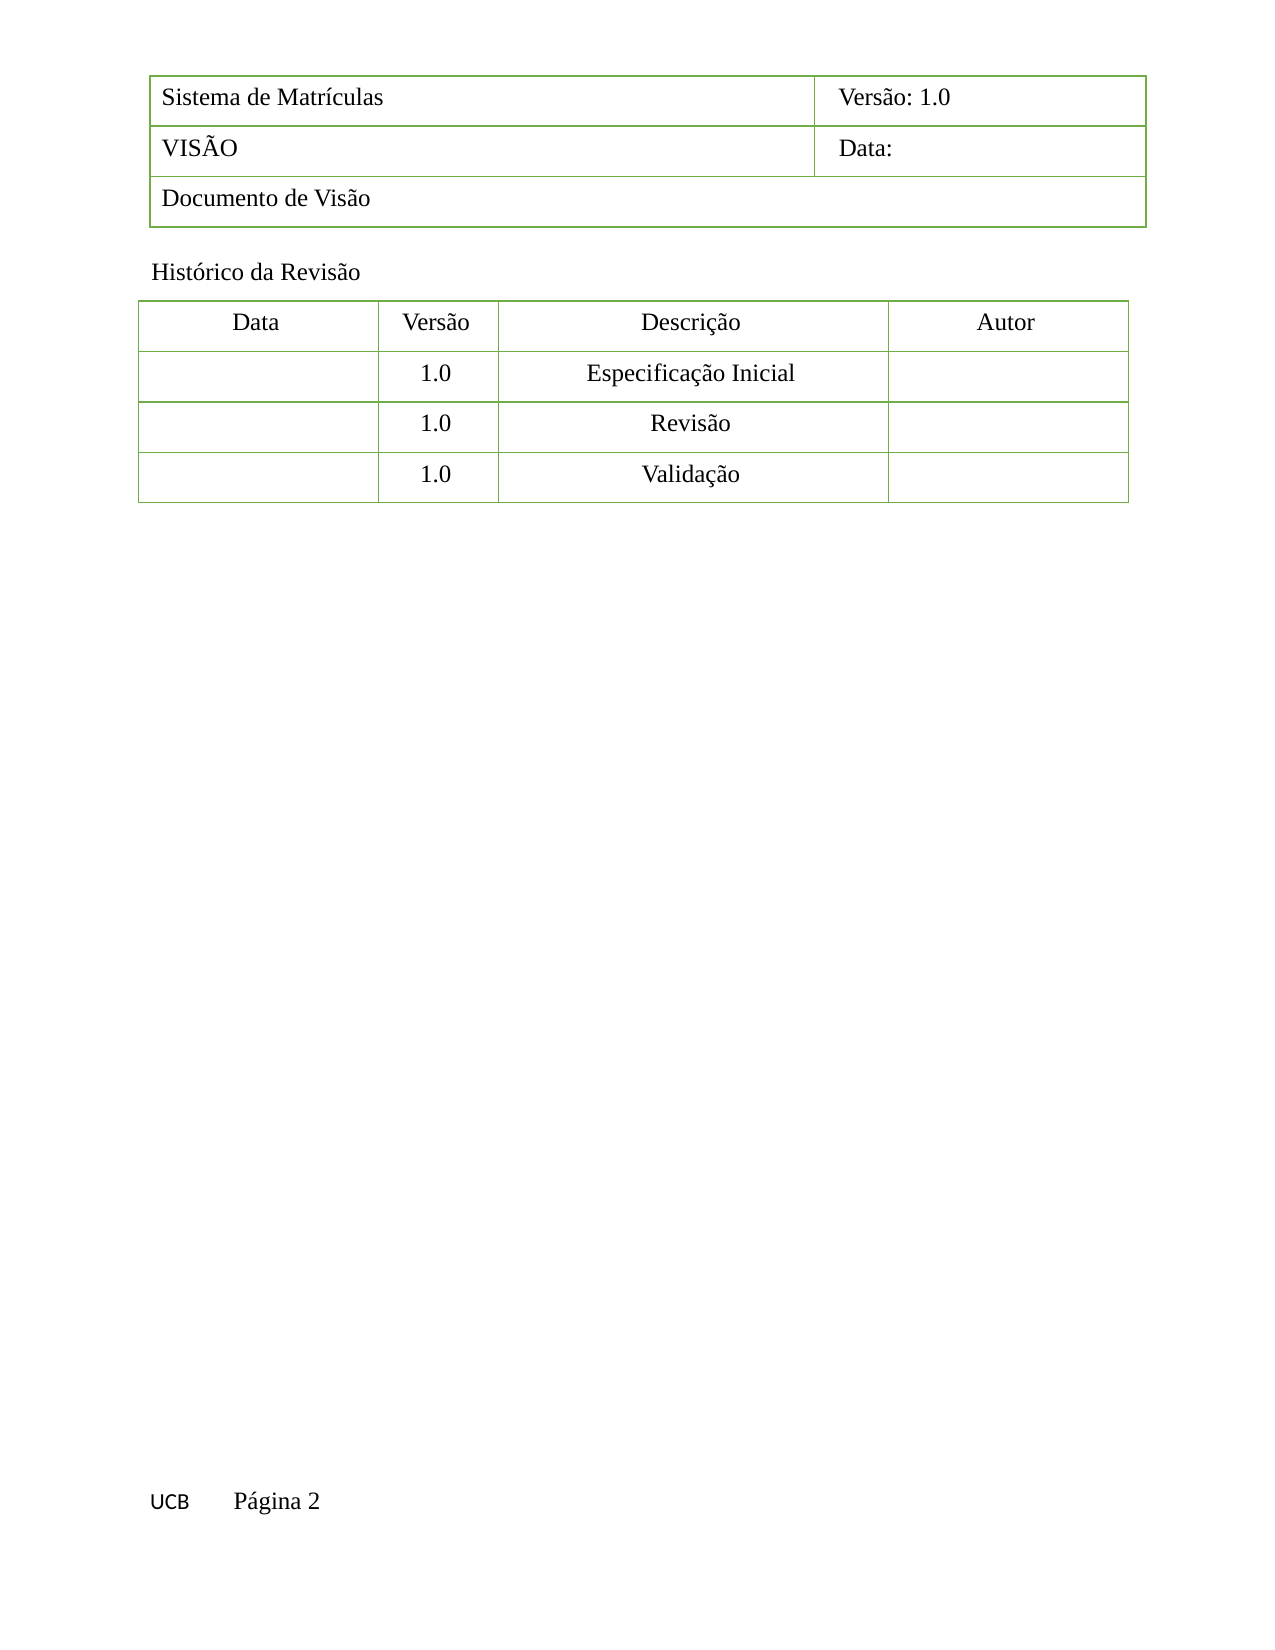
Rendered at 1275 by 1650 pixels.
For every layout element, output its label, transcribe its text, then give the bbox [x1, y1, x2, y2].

table_cell 1.0 [379, 352, 498, 401]
table_cell 1.0 [379, 403, 498, 451]
table_cell [889, 403, 1128, 451]
table_header Descrição [499, 302, 888, 351]
table_cell [139, 453, 378, 502]
table_cell Especificação Inicial [499, 352, 888, 401]
table_cell Revisão [499, 403, 888, 451]
table_header Versão [379, 302, 498, 351]
table_header Data [139, 302, 378, 351]
table_cell [139, 352, 378, 401]
table_header Autor [889, 302, 1128, 351]
table_cell 1.0 [379, 453, 498, 502]
table_cell Validação [499, 453, 888, 502]
table_cell [139, 403, 378, 451]
table_cell [889, 352, 1128, 401]
table_cell [889, 453, 1128, 502]
text Histórico da Revisão [151, 257, 1134, 285]
